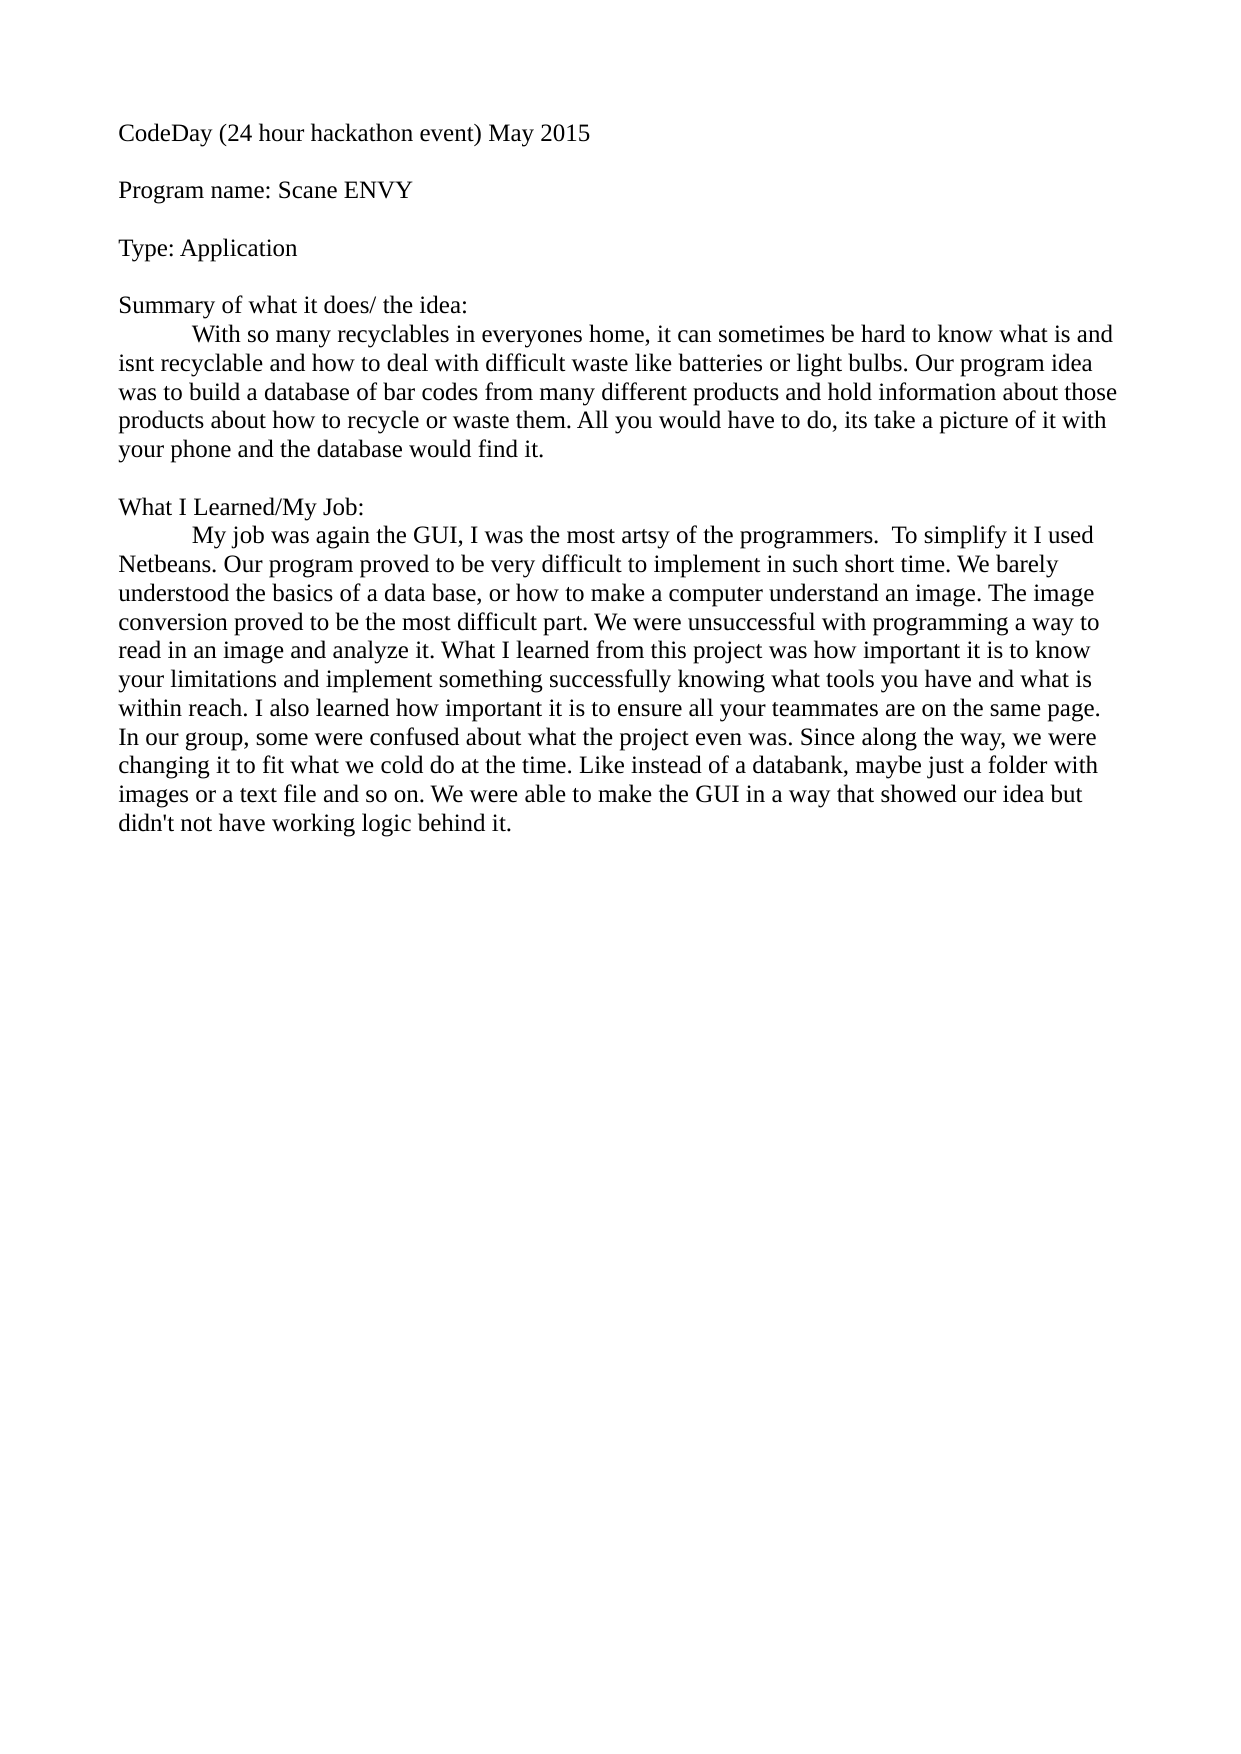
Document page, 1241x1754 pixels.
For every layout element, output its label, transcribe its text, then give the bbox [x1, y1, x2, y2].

text Type: Application [118, 233, 1122, 262]
text Program name: Scane ENVY [118, 176, 1122, 204]
text CodeDay (24 hour hackathon event) May 2015 [118, 118, 1122, 147]
text With so many recyclables in everyones home, it can sometimes be hard to know what is and isnt recyclable and how to deal with difficult waste like batteries or light bulbs. Our program idea was to build a database of bar codes from many different products and hold information about those products about how to recycle or waste them. All you would have to do, its take a picture of it with your phone and the database would find it. [118, 319, 1122, 463]
text What I Learned/My Job: My job was again the GUI, I was the most artsy of the programmers. To simplify it I used Netbeans. Our program proved to be very difficult to implement in such short time. We barely understood the basics of a data base, or how to make a computer understand an image. The image conversion proved to be the most difficult part. We were unsuccessful with programming a way to read in an image and analyze it. What I learned from this project was how important it is to know your limitations and implement something successfully knowing what tools you have and what is within reach. I also learned how important it is to ensure all your teammates are on the same page. In our group, some were confused about what the project even was. Since along the way, we were changing it to fit what we cold do at the time. Like instead of a databank, maybe just a folder with images or a text file and so on. We were able to make the GUI in a way that showed our idea but didn't not have working logic behind it. [118, 492, 1122, 837]
text Summary of what it does/ the idea: [118, 291, 1122, 319]
